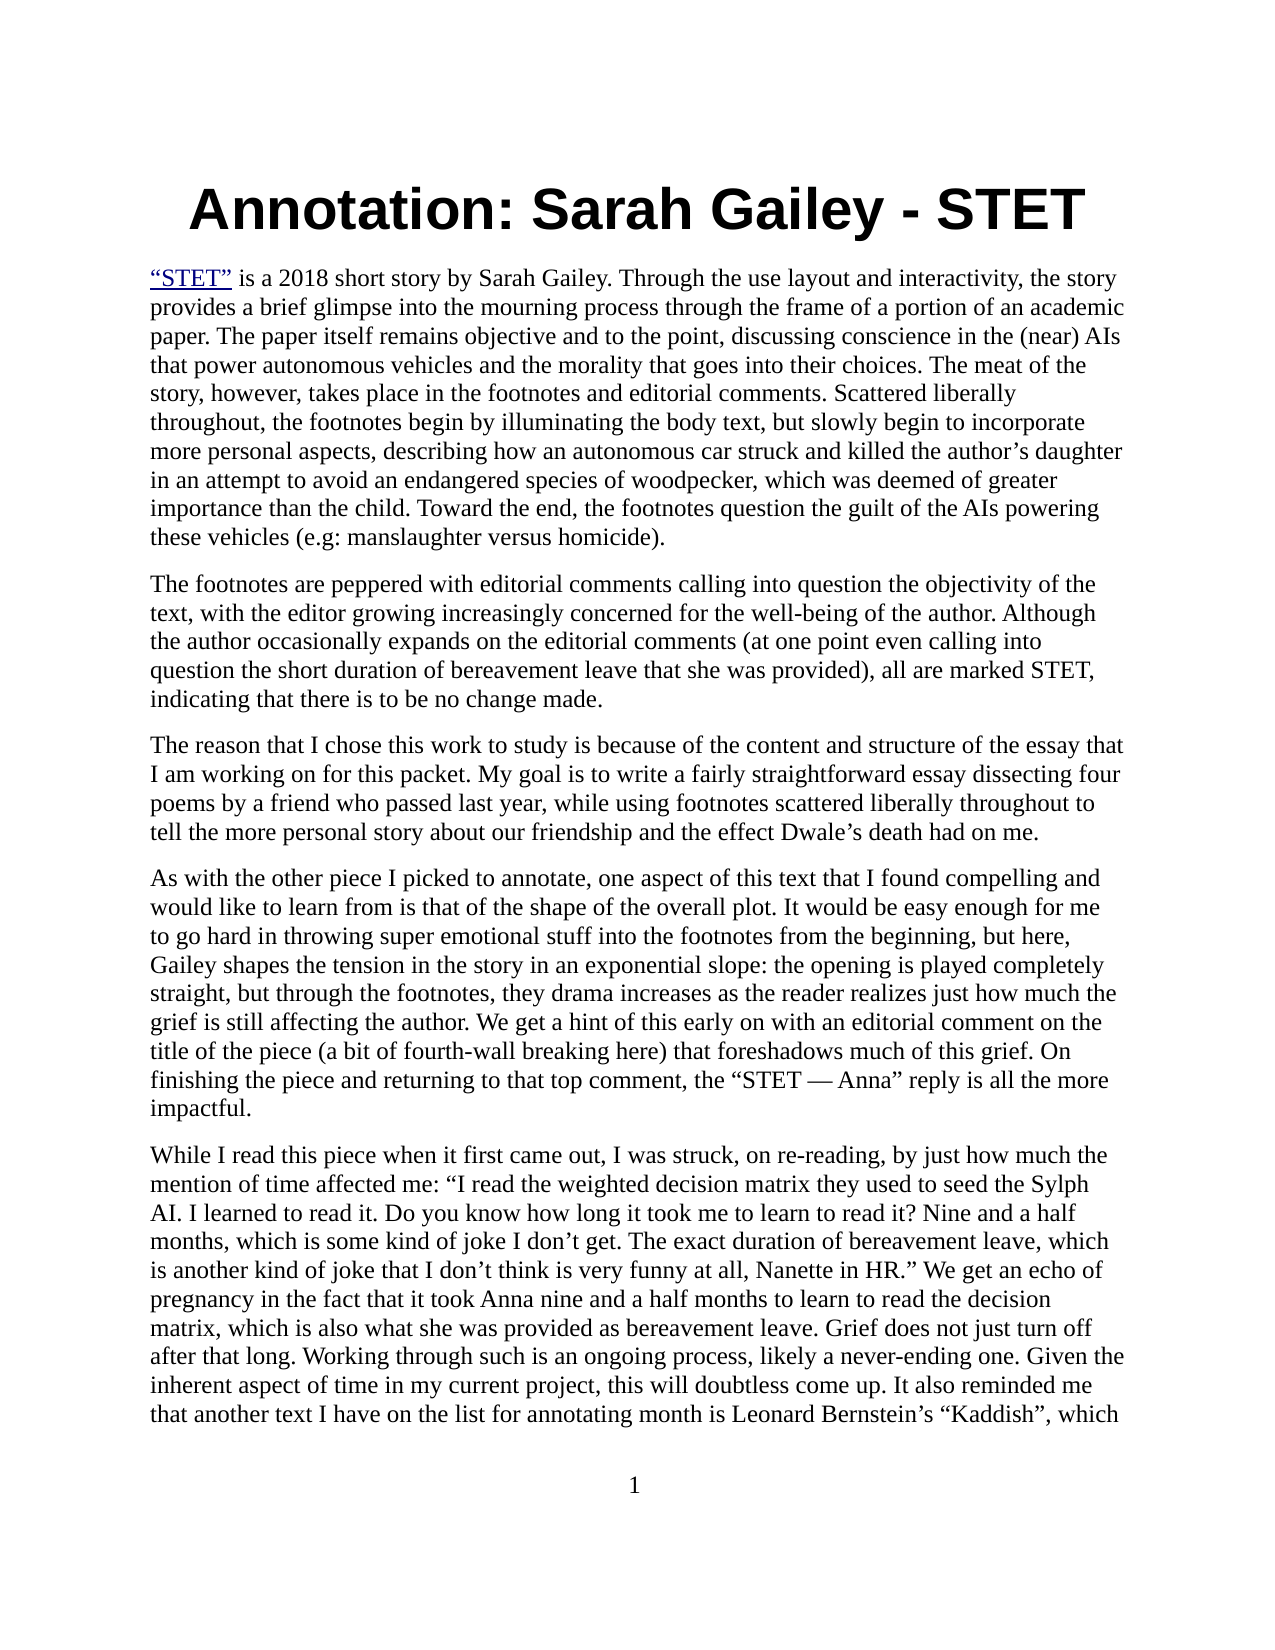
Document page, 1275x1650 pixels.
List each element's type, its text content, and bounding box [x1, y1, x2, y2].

title Annotation: Sarah Gailey - STET [150, 175, 1125, 242]
text The reason that I chose this work to study is because of the content and structure of the essay that I am working on for this packet. My goal is to write a fairly straightforward essay dissecting four poems by a friend who passed last year, while using footnotes scattered liberally throughout to tell the more personal story about our friendship and the effect Dwale’s death had on me. [150, 731, 1125, 846]
text While I read this piece when it first came out, I was struck, on re-reading, by just how much the mention of time affected me: “I read the weighted decision matrix they used to seed the Sylph AI. I learned to read it. Do you know how long it took me to learn to read it? Nine and a half months, which is some kind of joke I don’t get. The exact duration of bereavement leave, which is another kind of joke that I don’t think is very funny at all, Nanette in HR.” We get an echo of pregnancy in the fact that it took Anna nine and a half months to learn to read the decision matrix, which is also what she was provided as bereavement leave. Grief does not just turn off after that long. Working through such is an ongoing process, likely a never-ending one. Given the inherent aspect of time in my current project, this will doubtless come up. It also reminded me that another text I have on the list for annotating month is Leonard Bernstein’s “Kaddish”, which [150, 1140, 1125, 1428]
text “STET” is a 2018 short story by Sarah Gailey. Through the use layout and interactivity, the story provides a brief glimpse into the mourning process through the frame of a portion of an academic paper. The paper itself remains objective and to the point, discussing conscience in the (near) AIs that power autonomous vehicles and the morality that goes into their choices. The meat of the story, however, takes place in the footnotes and editorial comments. Scattered liberally throughout, the footnotes begin by illuminating the body text, but slowly begin to incorporate more personal aspects, describing how an autonomous car struck and killed the author’s daughter in an attempt to avoid an endangered species of woodpecker, which was deemed of greater importance than the child. Toward the end, the footnotes question the guilt of the AIs powering these vehicles (e.g: manslaughter versus homicide). [150, 263, 1125, 551]
text The footnotes are peppered with editorial comments calling into question the objectivity of the text, with the editor growing increasingly concerned for the well-being of the author. Although the author occasionally expands on the editorial comments (at one point even calling into question the short duration of bereavement leave that she was provided), all are marked STET, indicating that there is to be no change made. [150, 569, 1125, 713]
text As with the other piece I picked to annotate, one aspect of this text that I found compelling and would like to learn from is that of the shape of the overall plot. It would be easy enough for me to go hard in throwing super emotional stuff into the footnotes from the beginning, but here, Gailey shapes the tension in the story in an exponential slope: the opening is played completely straight, but through the footnotes, they drama increases as the reader realizes just how much the grief is still affecting the author. We get a hint of this early on with an editorial comment on the title of the piece (a bit of fourth-wall breaking here) that foreshadows much of this grief. On finishing the piece and returning to that top comment, the “STET — Anna” reply is all the more impactful. [150, 863, 1125, 1122]
